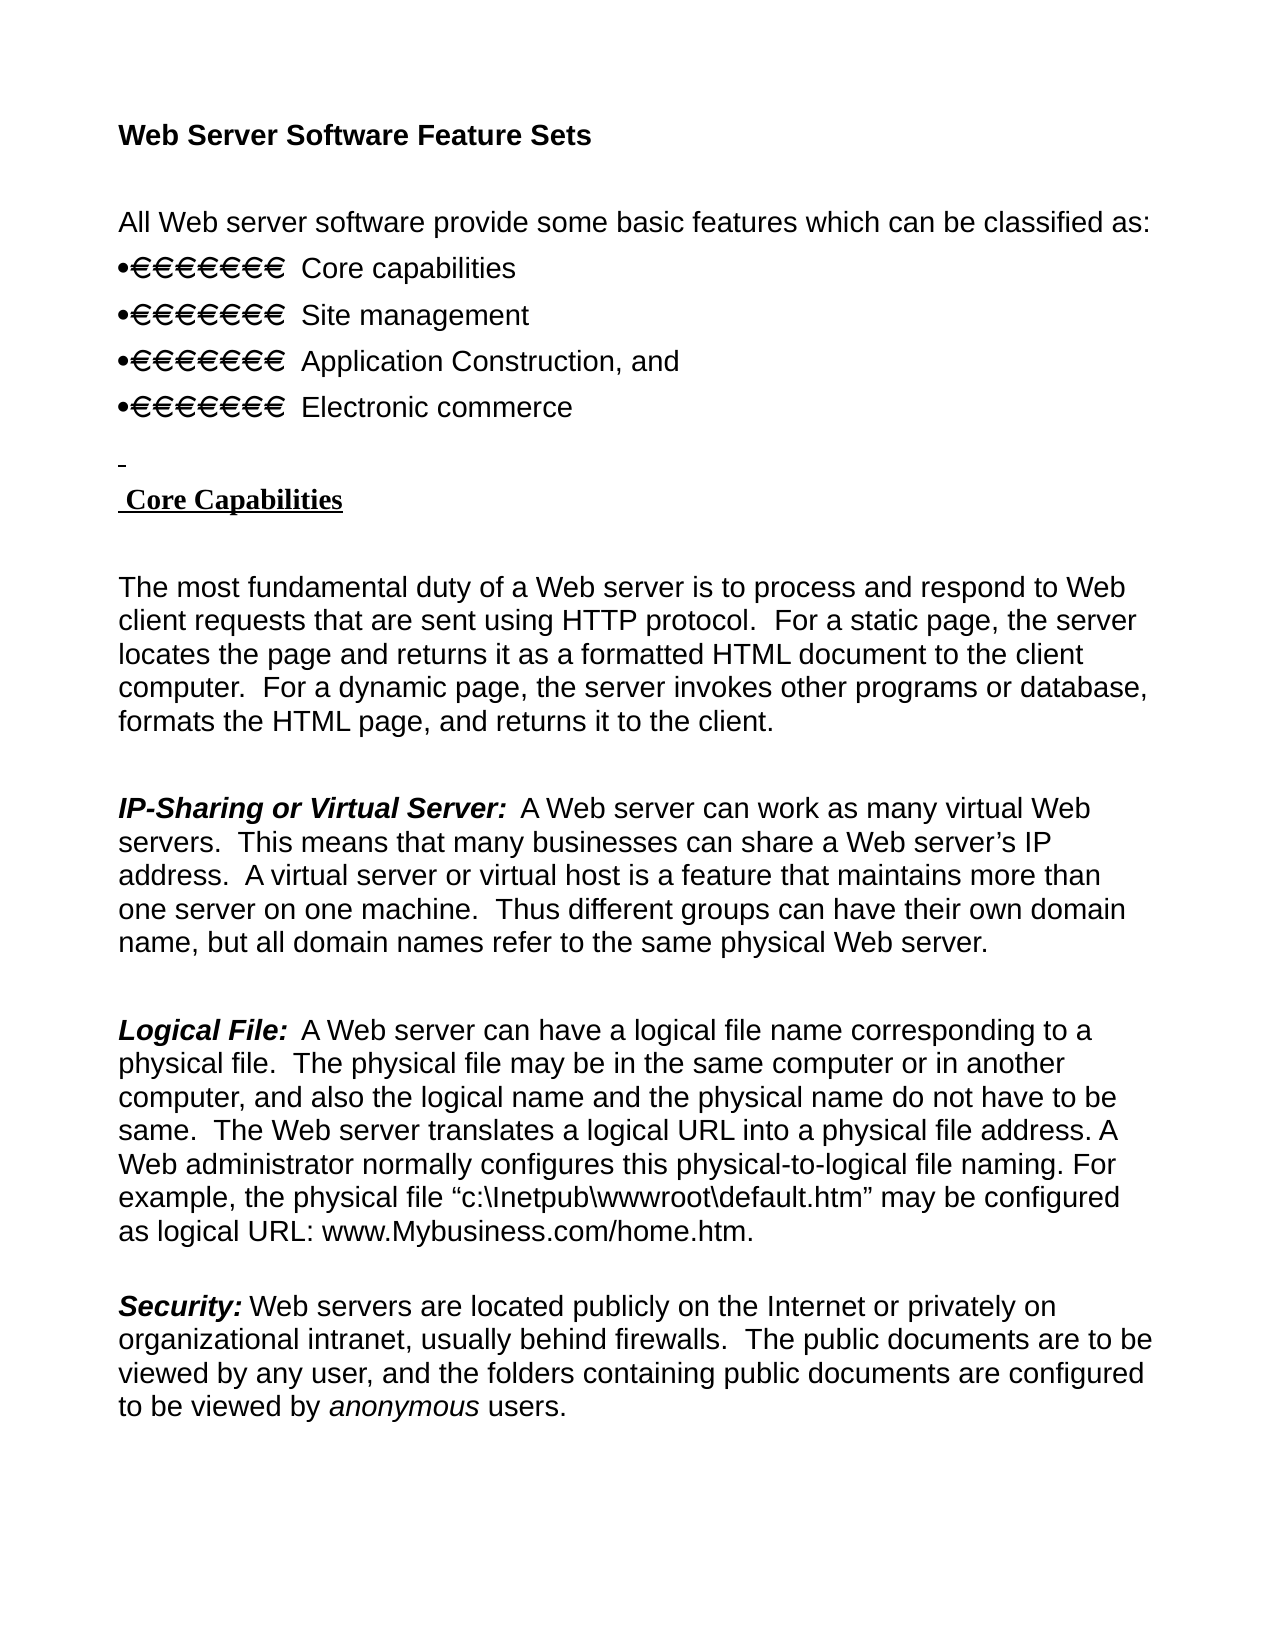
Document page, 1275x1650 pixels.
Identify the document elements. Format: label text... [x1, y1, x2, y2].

text Security: Web servers are located publicly on the Internet or privately on organizational intranet, usually behind firewalls. The public documents are to be viewed by any user, and the folders containing public documents are configured to be viewed by anonymous users. [118, 1289, 1157, 1423]
text · Application Construction, and [118, 344, 1157, 378]
text The most fundamental duty of a Web server is to process and respond to Web client requests that are sent using HTTP protocol. For a static page, the server locates the page and returns it as a formatted HTML document to the client computer. For a dynamic page, the server invokes other programs or database, formats the HTML page, and returns it to the client. [118, 570, 1157, 737]
text · Core capabilities [118, 251, 1157, 285]
text Web Server Software Feature Sets [118, 118, 1157, 152]
text All Web server software provide some basic features which can be classified as: [118, 205, 1157, 239]
text · Site management [118, 298, 1157, 331]
text Logical File: A Web server can have a logical file name corresponding to a physical file. The physical file may be in the same computer or in another computer, and also the logical name and the physical name do not have to be same. The Web server translates a logical URL into a physical file address. A Web administrator normally configures this physical-to-logical file naming. For example, the physical file “c:\Inetpub\wwwroot\default.htm” may be configured as logical URL: www.Mybusiness.com/home.htm. [118, 1013, 1157, 1276]
text IP-Sharing or Virtual Server: A Web server can work as many virtual Web servers. This means that many businesses can share a Web server’s IP address. A virtual server or virtual host is a feature that maintains more than one server on one machine. Thus different groups can have their own domain name, but all domain names refer to the same physical Web server. [118, 791, 1157, 959]
text Core Capabilities [118, 482, 1157, 516]
text · Electronic commerce [118, 390, 1157, 424]
